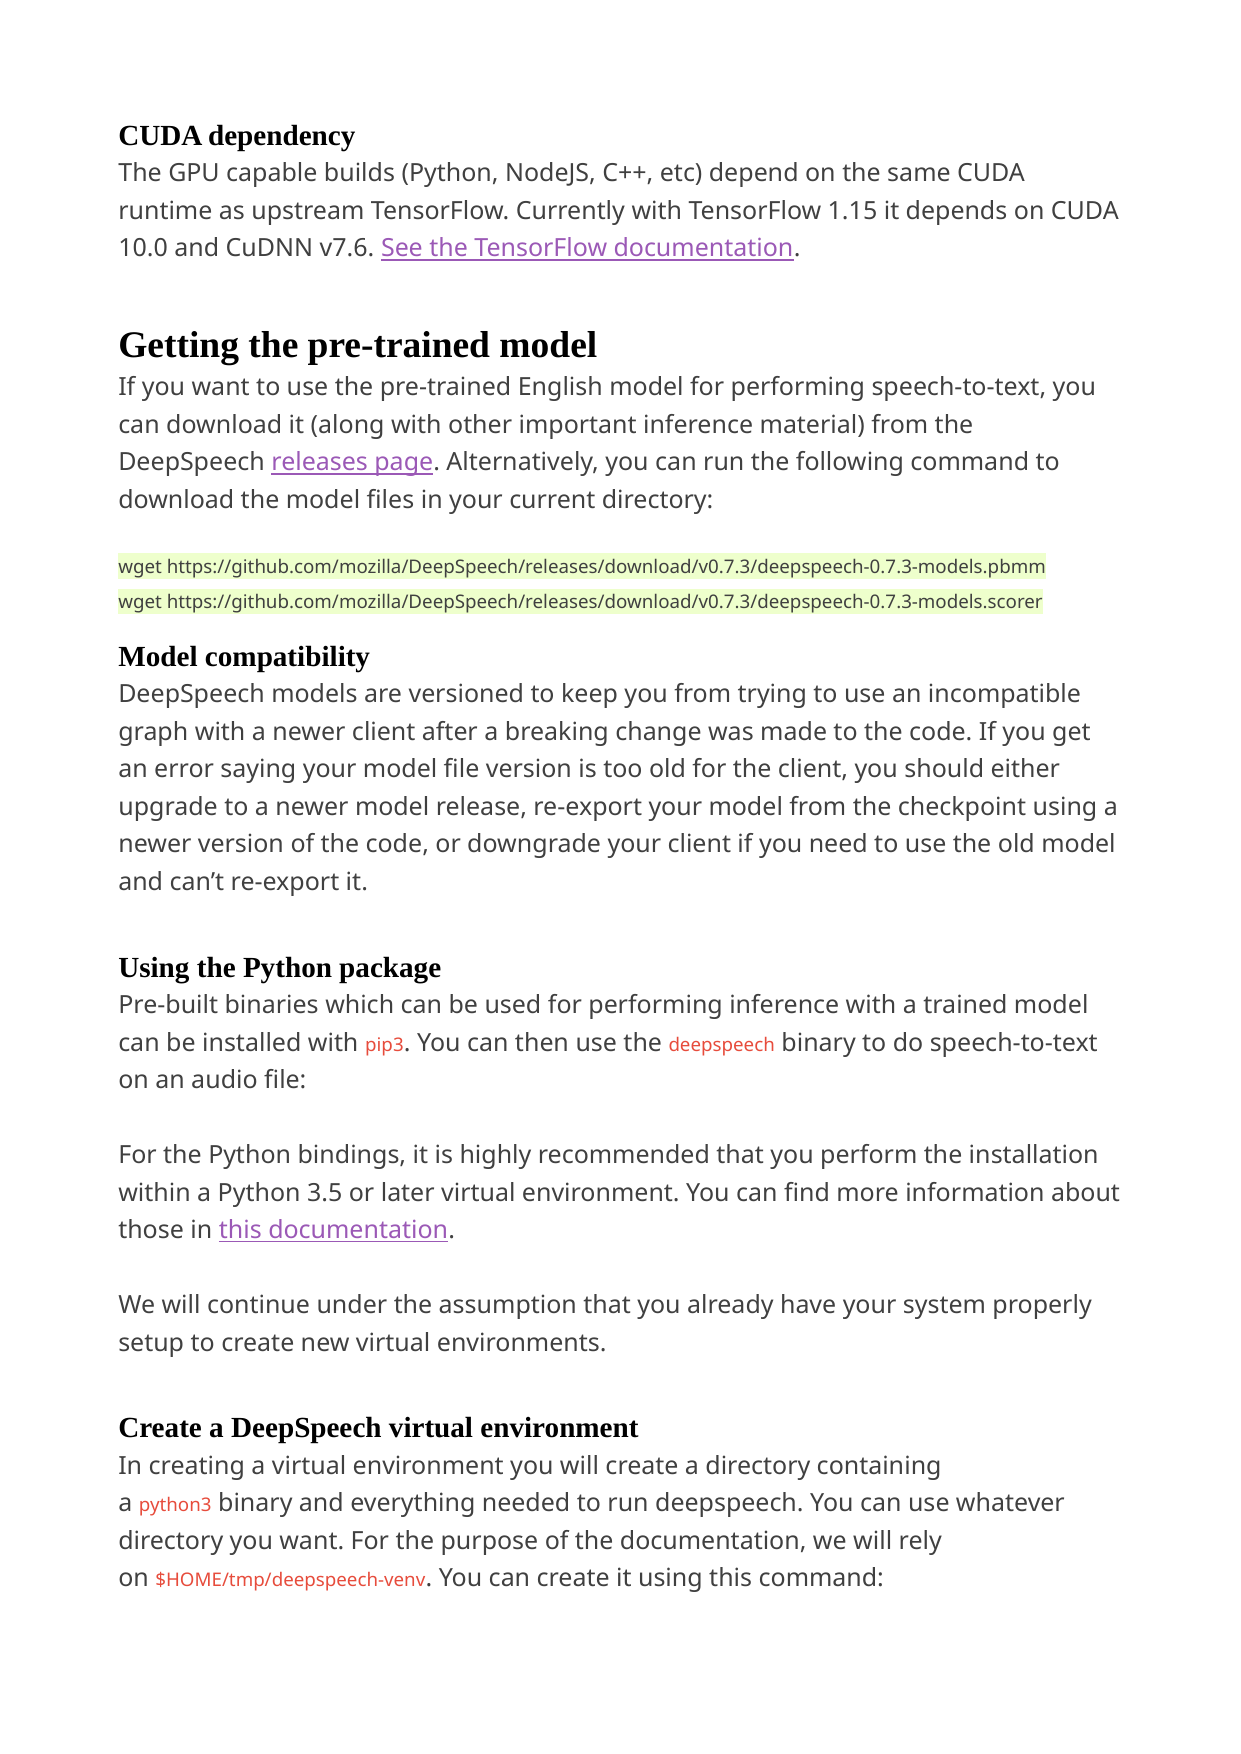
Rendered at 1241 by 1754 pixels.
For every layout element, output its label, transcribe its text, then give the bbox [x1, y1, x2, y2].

text Pre-built binaries which can be used for performing inference with a trained model can be installed with pip3. You can then use the deepspeech binary to do speech-to-text on an audio file: [118, 983, 1122, 1096]
subtitle Create a DeepSpeech virtual environment [118, 1410, 1122, 1444]
text wget https://github.com/mozilla/DeepSpeech/releases/download/v0.7.3/deepspeech-0.7.3-models.scorer [118, 589, 1122, 614]
text We will continue under the assumption that you already have your system properly setup to create new virtual environments. [118, 1283, 1122, 1358]
text DeepSpeech models are versioned to keep you from trying to use an incompatible graph with a newer client after a breaking change was made to the code. If you get an error saying your model file version is too old for the client, you should either upgrade to a newer model release, re-export your model from the checkpoint using a newer version of the code, or downgrade your client if you need to use the old model and can’t re-export it. [118, 673, 1122, 898]
subtitle Using the Python package [118, 950, 1122, 983]
subtitle CUDA dependency [118, 118, 1122, 152]
text If you want to use the pre-trained English model for performing speech-to-text, you can download it (along with other important inference material) from the DeepSpeech releases page. Alternatively, you can run the following command to download the model files in your current directory: [118, 366, 1122, 516]
subtitle Getting the pre-trained model [118, 322, 1122, 366]
text For the Python bindings, it is highly recommended that you perform the installation within a Python 3.5 or later virtual environment. You can find more information about those in this documentation. [118, 1133, 1122, 1246]
text In creating a virtual environment you will create a directory containing a python3 binary and everything needed to run deepspeech. You can use whatever directory you want. For the purpose of the documentation, we will rely on $HOME/tmp/deepspeech-venv. You can create it using this command: [118, 1444, 1122, 1594]
subtitle Model compatibility [118, 639, 1122, 673]
text wget https://github.com/mozilla/DeepSpeech/releases/download/v0.7.3/deepspeech-0.7.3-models.pbmm [118, 553, 1122, 579]
text The GPU capable builds (Python, NodeJS, C++, etc) depend on the same CUDA runtime as upstream TensorFlow. Currently with TensorFlow 1.15 it depends on CUDA 10.0 and CuDNN v7.6. See the TensorFlow documentation. [118, 152, 1122, 264]
